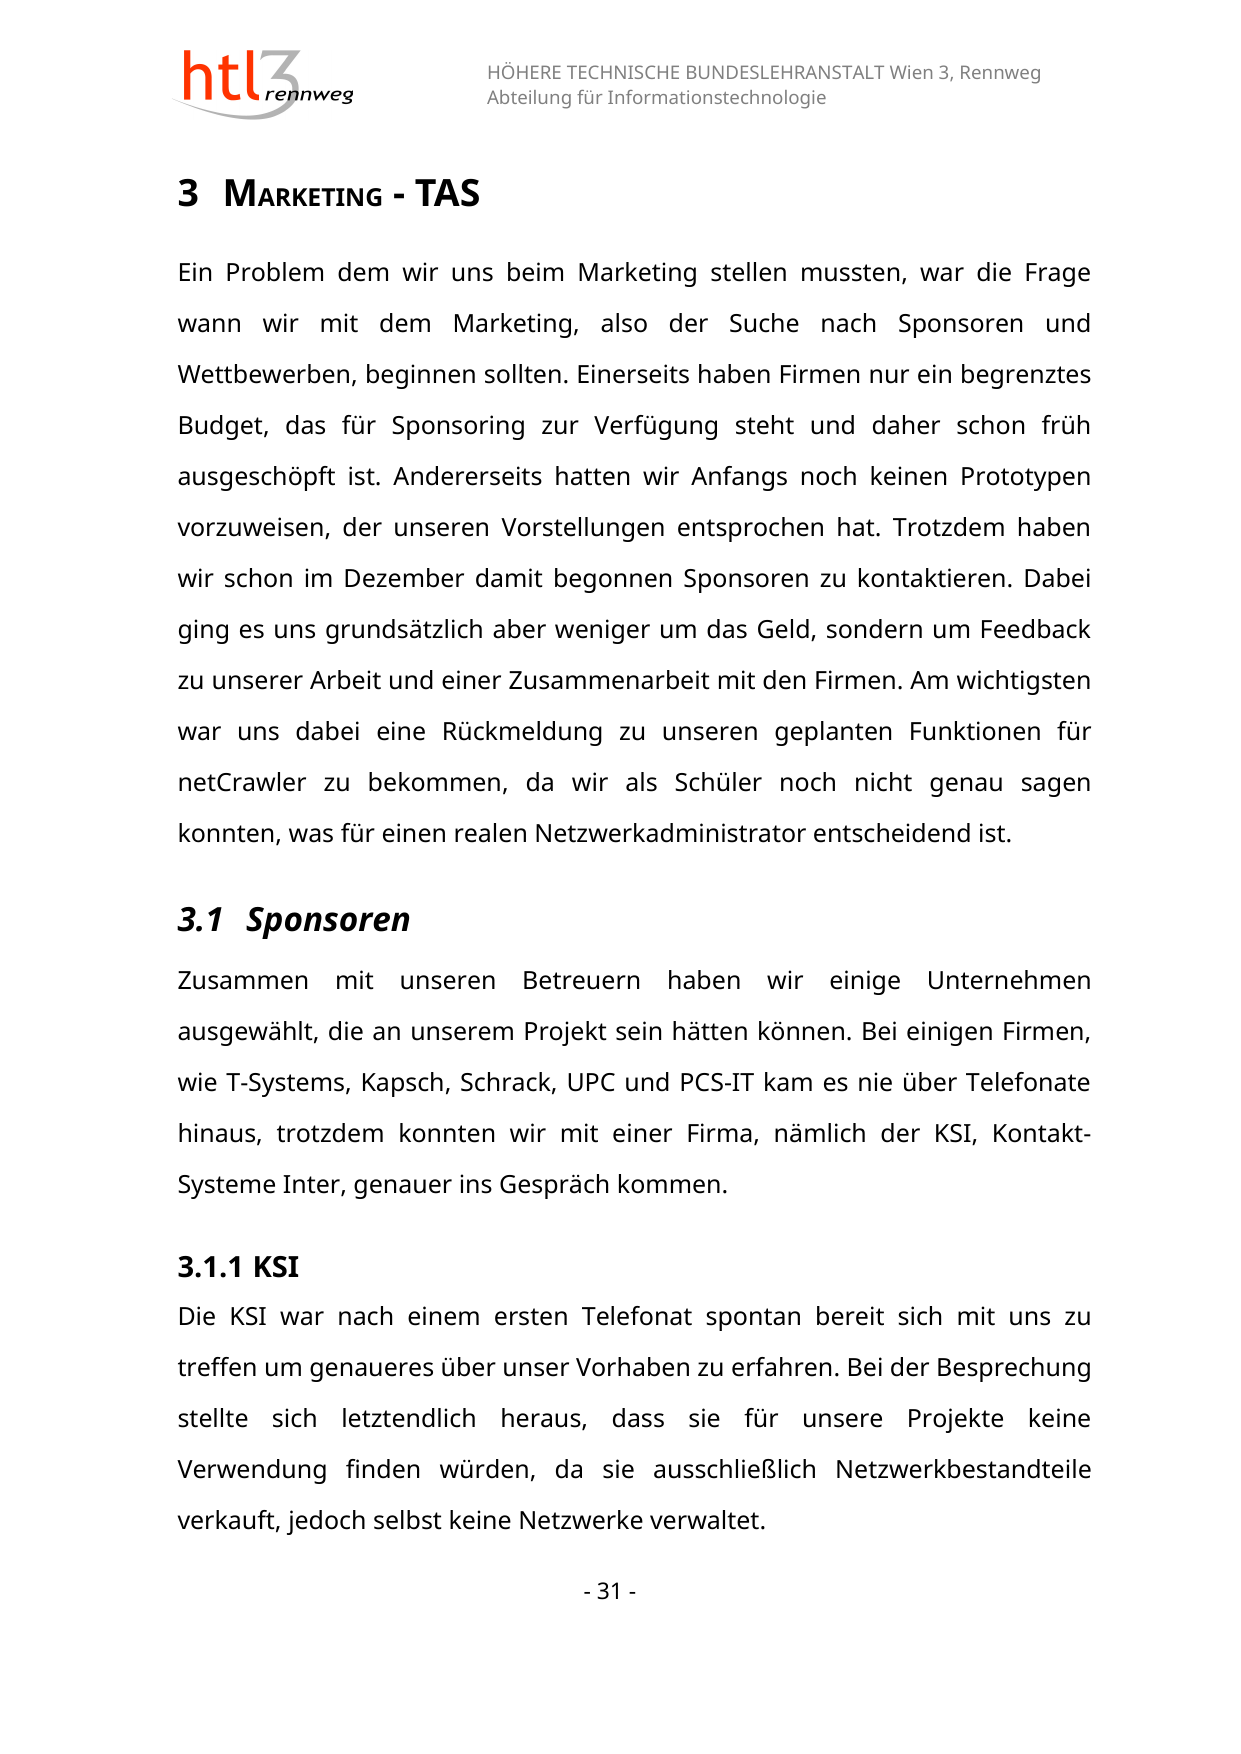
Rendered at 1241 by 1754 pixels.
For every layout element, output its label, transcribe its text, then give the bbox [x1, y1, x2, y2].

text Ein Problem dem wir uns beim Marketing stellen mussten, war die Frage wann wir mit dem Marketing, also der Suche nach Sponsoren und Wettbewerben, beginnen sollten. Einerseits haben Firmen nur ein begrenztes Budget, das für Sponsoring zur Verfügung steht und daher schon früh ausgeschöpft ist. Andererseits hatten wir Anfangs noch keinen Prototypen vorzuweisen, der unseren Vorstellungen entsprochen hat. Trotzdem haben wir schon im Dezember damit begonnen Sponsoren zu kontaktieren. Dabei ging es uns grundsätzlich aber weniger um das Geld, sondern um Feedback zu unserer Arbeit und einer Zusammenarbeit mit den Firmen. Am wichtigsten war uns dabei eine Rückmeldung zu unseren geplanten Funktionen für netCrawler zu bekommen, da wir als Schüler noch nicht genau sagen konnten, was für einen realen Netzwerkadministrator entscheidend ist. [177, 254, 1092, 850]
text Zusammen mit unseren Betreuern haben wir einige Unternehmen ausgewählt, die an unserem Projekt sein hätten können. Bei einigen Firmen, wie T-Systems, Kapsch, Schrack, UPC und PCS-IT kam es nie über Telefonate hinaus, trotzdem konnten wir mit einer Firma, nämlich der KSI, Kontakt-Systeme Inter, genauer ins Gespräch kommen. [177, 962, 1092, 1201]
subtitle Marketing - TAS [177, 166, 1092, 217]
subtitle KSI [177, 1247, 1092, 1286]
picture [171, 50, 353, 120]
text Die KSI war nach einem ersten Telefonat spontan bereit sich mit uns zu treffen um genaueres über unser Vorhaben zu erfahren. Bei der Besprechung stellte sich letztendlich heraus, dass sie für unsere Projekte keine Verwendung finden würden, da sie ausschließlich Netzwerkbestandteile verkauft, jedoch selbst keine Netzwerke verwaltet. [177, 1299, 1092, 1537]
subtitle Sponsoren [177, 896, 1092, 941]
